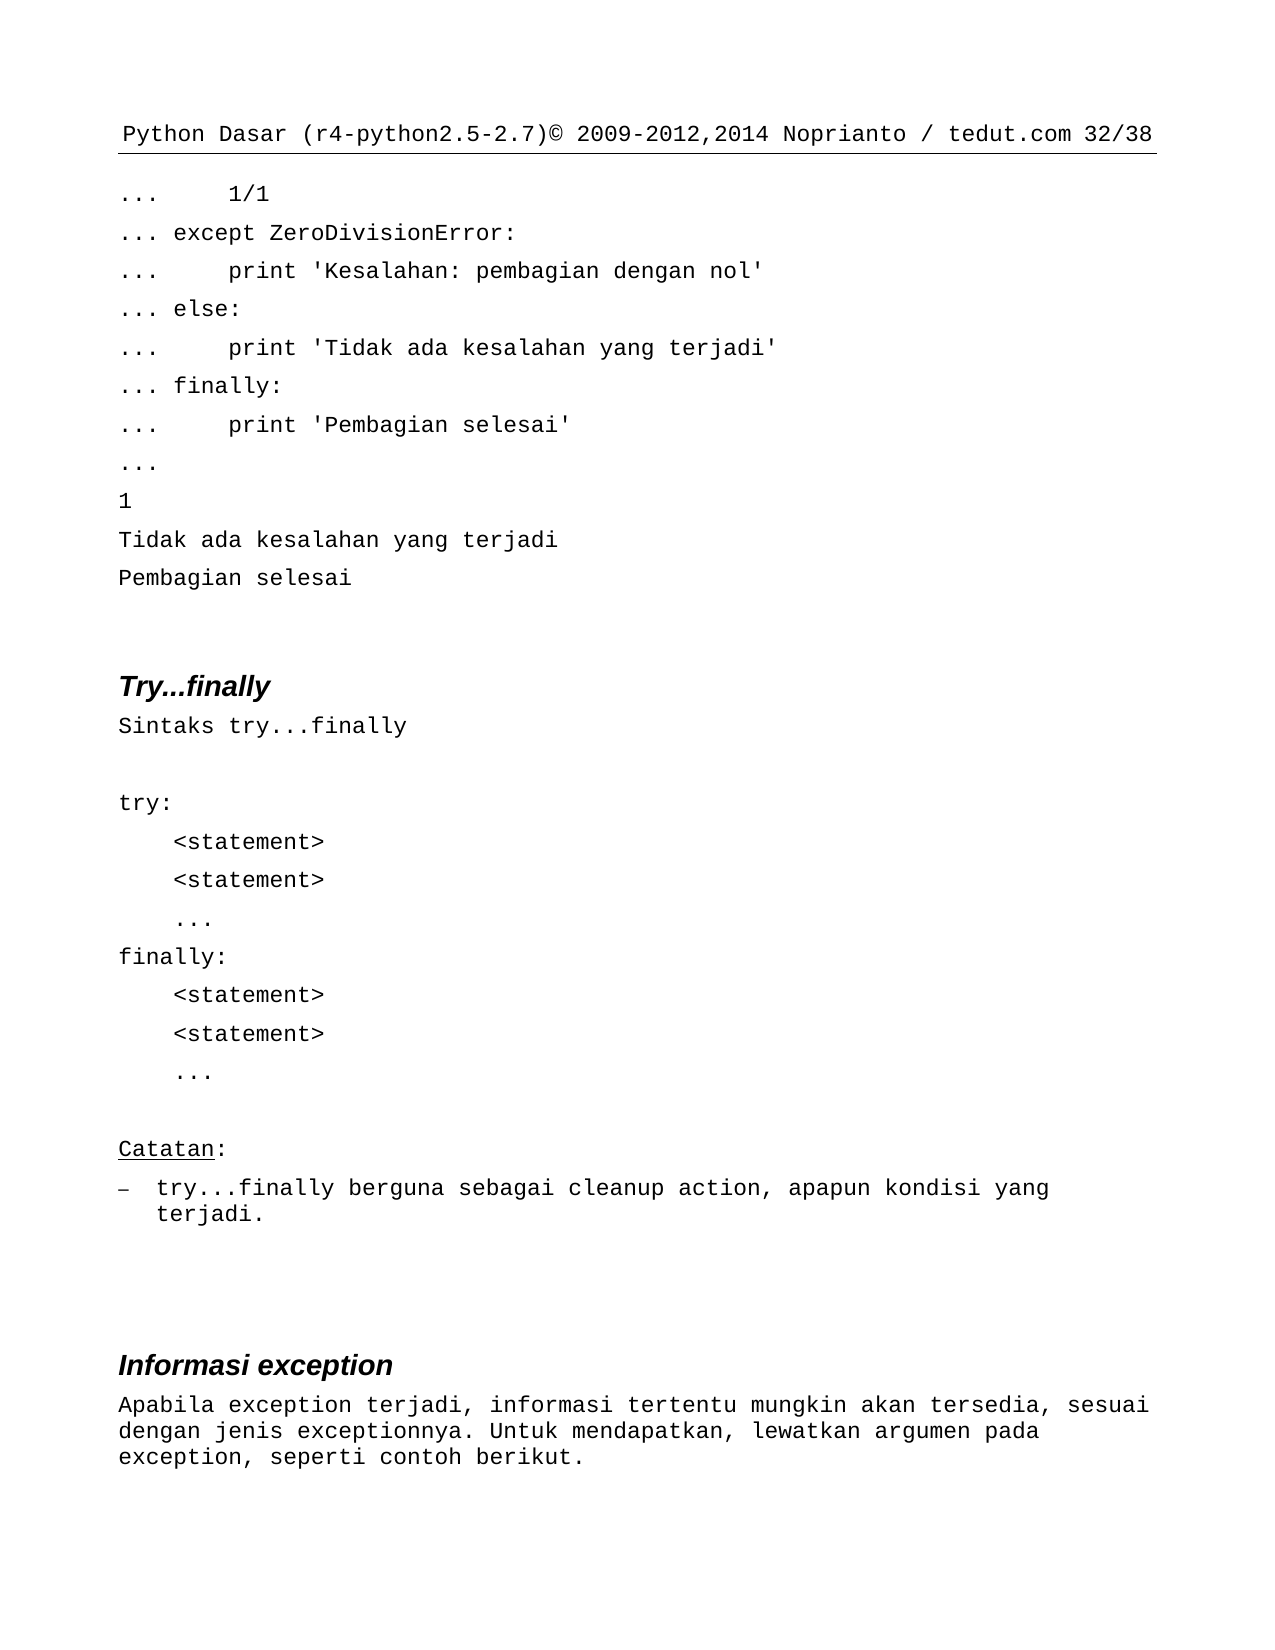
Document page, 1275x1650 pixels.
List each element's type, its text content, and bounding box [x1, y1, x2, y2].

text <statement> [118, 1022, 1157, 1048]
list try...finally berguna sebagai cleanup action, apapun kondisi yang terjadi. [118, 1176, 1157, 1228]
text ... [118, 907, 1157, 933]
subtitle Try...finally [118, 669, 1157, 702]
text Tidak ada kesalahan yang terjadi [118, 528, 1157, 554]
text ... except ZeroDivisionError: [118, 221, 1157, 247]
text Catatan: [118, 1137, 1157, 1163]
text ... print 'Kesalahan: pembagian dengan nol' [118, 259, 1157, 285]
text Pembagian selesai [118, 567, 1157, 593]
text Sintaks try...finally [118, 715, 1157, 741]
text <statement> [118, 830, 1157, 856]
text ... 1/1 [118, 182, 1157, 208]
text Apabila exception terjadi, informasi tertentu mungkin akan tersedia, sesuai dengan jenis exceptionnya. Untuk mendapatkan, lewatkan argumen pada exception, seperti contoh berikut. [118, 1393, 1157, 1471]
text ... print 'Pembagian selesai' [118, 413, 1157, 439]
text 1 [118, 490, 1157, 516]
subtitle Informasi exception [118, 1347, 1157, 1381]
text ... else: [118, 298, 1157, 324]
text ... [118, 451, 1157, 477]
text <statement> [118, 868, 1157, 894]
text ... print 'Tidak ada kesalahan yang terjadi' [118, 336, 1157, 362]
text try: [118, 792, 1157, 817]
text finally: [118, 945, 1157, 971]
text ... finally: [118, 374, 1157, 401]
text <statement> [118, 984, 1157, 1010]
text ... [118, 1061, 1157, 1087]
